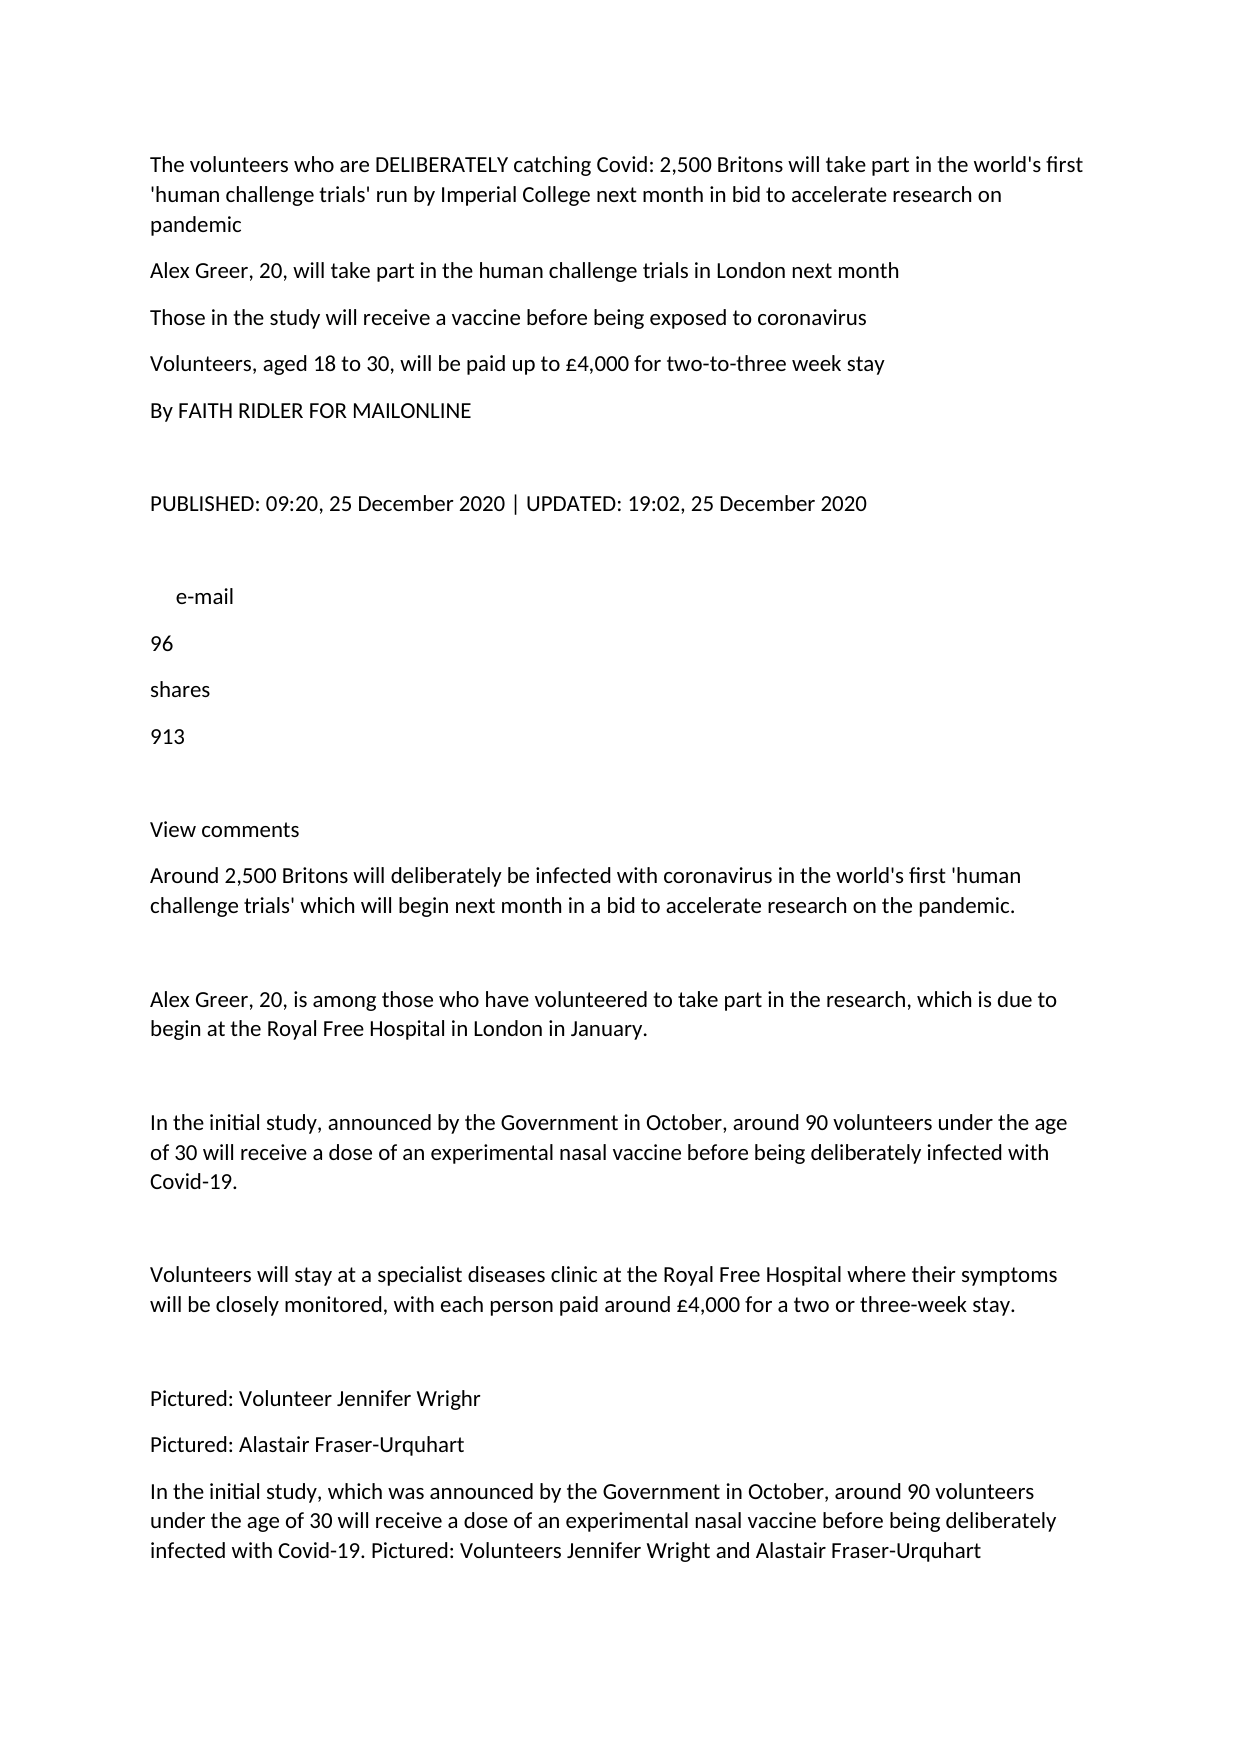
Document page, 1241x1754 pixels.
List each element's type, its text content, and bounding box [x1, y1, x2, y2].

text 913 [150, 722, 1090, 750]
text View comments [150, 815, 1090, 843]
text In the initial study, which was announced by the Government in October, around 90 volunteers under the age of 30 will receive a dose of an experimental nasal vaccine before being deliberately infected with Covid-19. Pictured: Volunteers Jennifer Wright and Alastair Fraser-Urquhart [150, 1477, 1090, 1564]
text PUBLISHED: 09:20, 25 December 2020 | UPDATED: 19:02, 25 December 2020 [150, 489, 1090, 517]
text shares [150, 675, 1090, 703]
text In the initial study, announced by the Government in October, around 90 volunteers under the age of 30 will receive a dose of an experimental nasal vaccine before being deliberately infected with Covid-19. [150, 1108, 1090, 1196]
text Around 2,500 Britons will deliberately be infected with coronavirus in the world's first 'human challenge trials' which will begin next month in a bid to accelerate research on the pandemic. [150, 862, 1090, 919]
text Those in the study will receive a vaccine before being exposed to coronavirus [150, 303, 1090, 331]
text Pictured: Alastair Fraser-Urquhart [150, 1430, 1090, 1458]
text 96 [150, 629, 1090, 657]
text Alex Greer, 20, is among those who have volunteered to take part in the research, which is due to begin at the Royal Free Hospital in London in January. [150, 985, 1090, 1043]
text The volunteers who are DELIBERATELY catching Covid: 2,500 Britons will take part in the world's first 'human challenge trials' run by Imperial College next month in bid to accelerate research on pandemic [150, 150, 1090, 238]
text Alex Greer, 20, will take part in the human challenge trials in London next month [150, 256, 1090, 284]
text e-mail [150, 582, 1090, 610]
text Volunteers will stay at a specialist diseases clinic at the Royal Free Hospital where their symptoms will be closely monitored, with each person paid around £4,000 for a two or three-week stay. [150, 1261, 1090, 1318]
text By FAITH RIDLER FOR MAILONLINE [150, 396, 1090, 424]
text Pictured: Volunteer Jennifer Wrighr [150, 1384, 1090, 1412]
text Volunteers, aged 18 to 30, will be paid up to £4,000 for two-to-three week stay [150, 349, 1090, 377]
